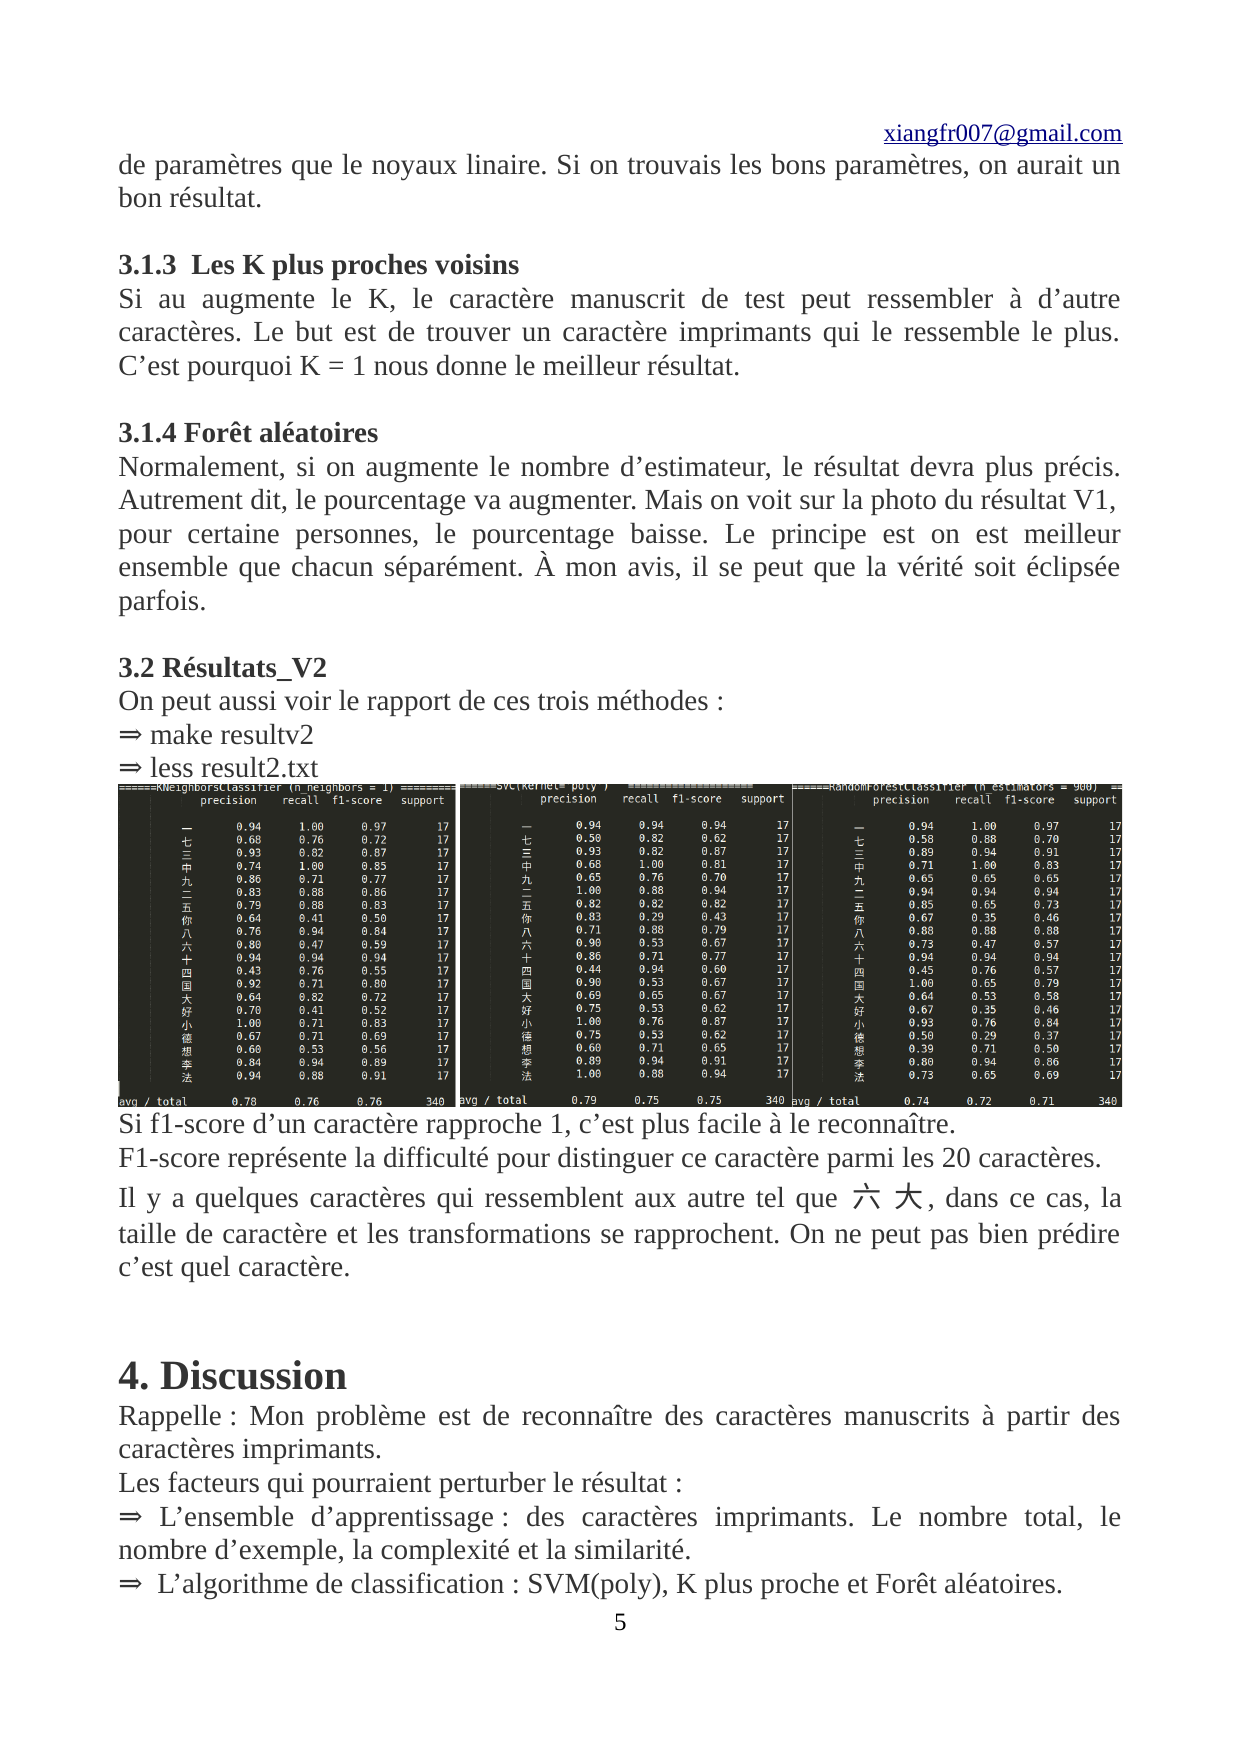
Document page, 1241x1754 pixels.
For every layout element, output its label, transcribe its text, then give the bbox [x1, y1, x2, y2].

text Normalement, si on augmente le nombre d’estimateur, le résultat devra plus précis. Autrement dit, le pourcentage va augmenter. Mais on voit sur la photo du résultat V1, [118, 449, 1122, 516]
text 4. Discussion [118, 1350, 1122, 1398]
text Rappelle : Mon problème est de reconnaître des caractères manuscrits à partir des caractères imprimants. [118, 1398, 1122, 1465]
text ⇒ make resultv2 [118, 717, 1122, 751]
text F1-score représente la difficulté pour distinguer ce caractère parmi les 20 caractères. [118, 1140, 1122, 1174]
text de paramètres que le noyaux linaire. Si on trouvais les bons paramètres, on aurait un bon résultat. [118, 147, 1122, 214]
text On peut aussi voir le rapport de ces trois méthodes : [118, 683, 1122, 717]
text Il y a quelques caractères qui ressemblent aux autre tel que 六 大, dans ce cas, la taille de caractère et les transformations se rapprochent. On ne peut pas bien prédire c’est quel caractère. [118, 1174, 1122, 1283]
text Si au augmente le K, le caractère manuscrit de test peut ressembler à d’autre caractères. Le but est de trouver un caractère imprimants qui le ressemble le plus. C’est pourquoi K = 1 nous donne le meilleur résultat. [118, 281, 1122, 382]
text ⇒ L’ensemble d’apprentissage : des caractères imprimants. Le nombre total, le nombre d’exemple, la complexité et la similarité. [118, 1499, 1122, 1566]
text 3.1.4 Forêt aléatoires [118, 415, 1122, 449]
text Les facteurs qui pourraient perturber le résultat : [118, 1465, 1122, 1499]
text pour certaine personnes, le pourcentage baisse. Le principe est on est meilleur ensemble que chacun séparément. À mon avis, il se peut que la vérité soit éclipsée parfois. [118, 516, 1122, 616]
picture [118, 784, 1123, 1107]
text ⇒ L’algorithme de classification : SVM(poly), K plus proche et Forêt aléatoires. [118, 1566, 1122, 1599]
text 3.2 Résultats_V2 [118, 650, 1122, 683]
text ⇒ less result2.txt [118, 751, 1122, 784]
text 3.1.3 Les K plus proches voisins [118, 247, 1122, 281]
text Si f1-score d’un caractère rapproche 1, c’est plus facile à le reconnaître. [118, 1107, 1122, 1140]
